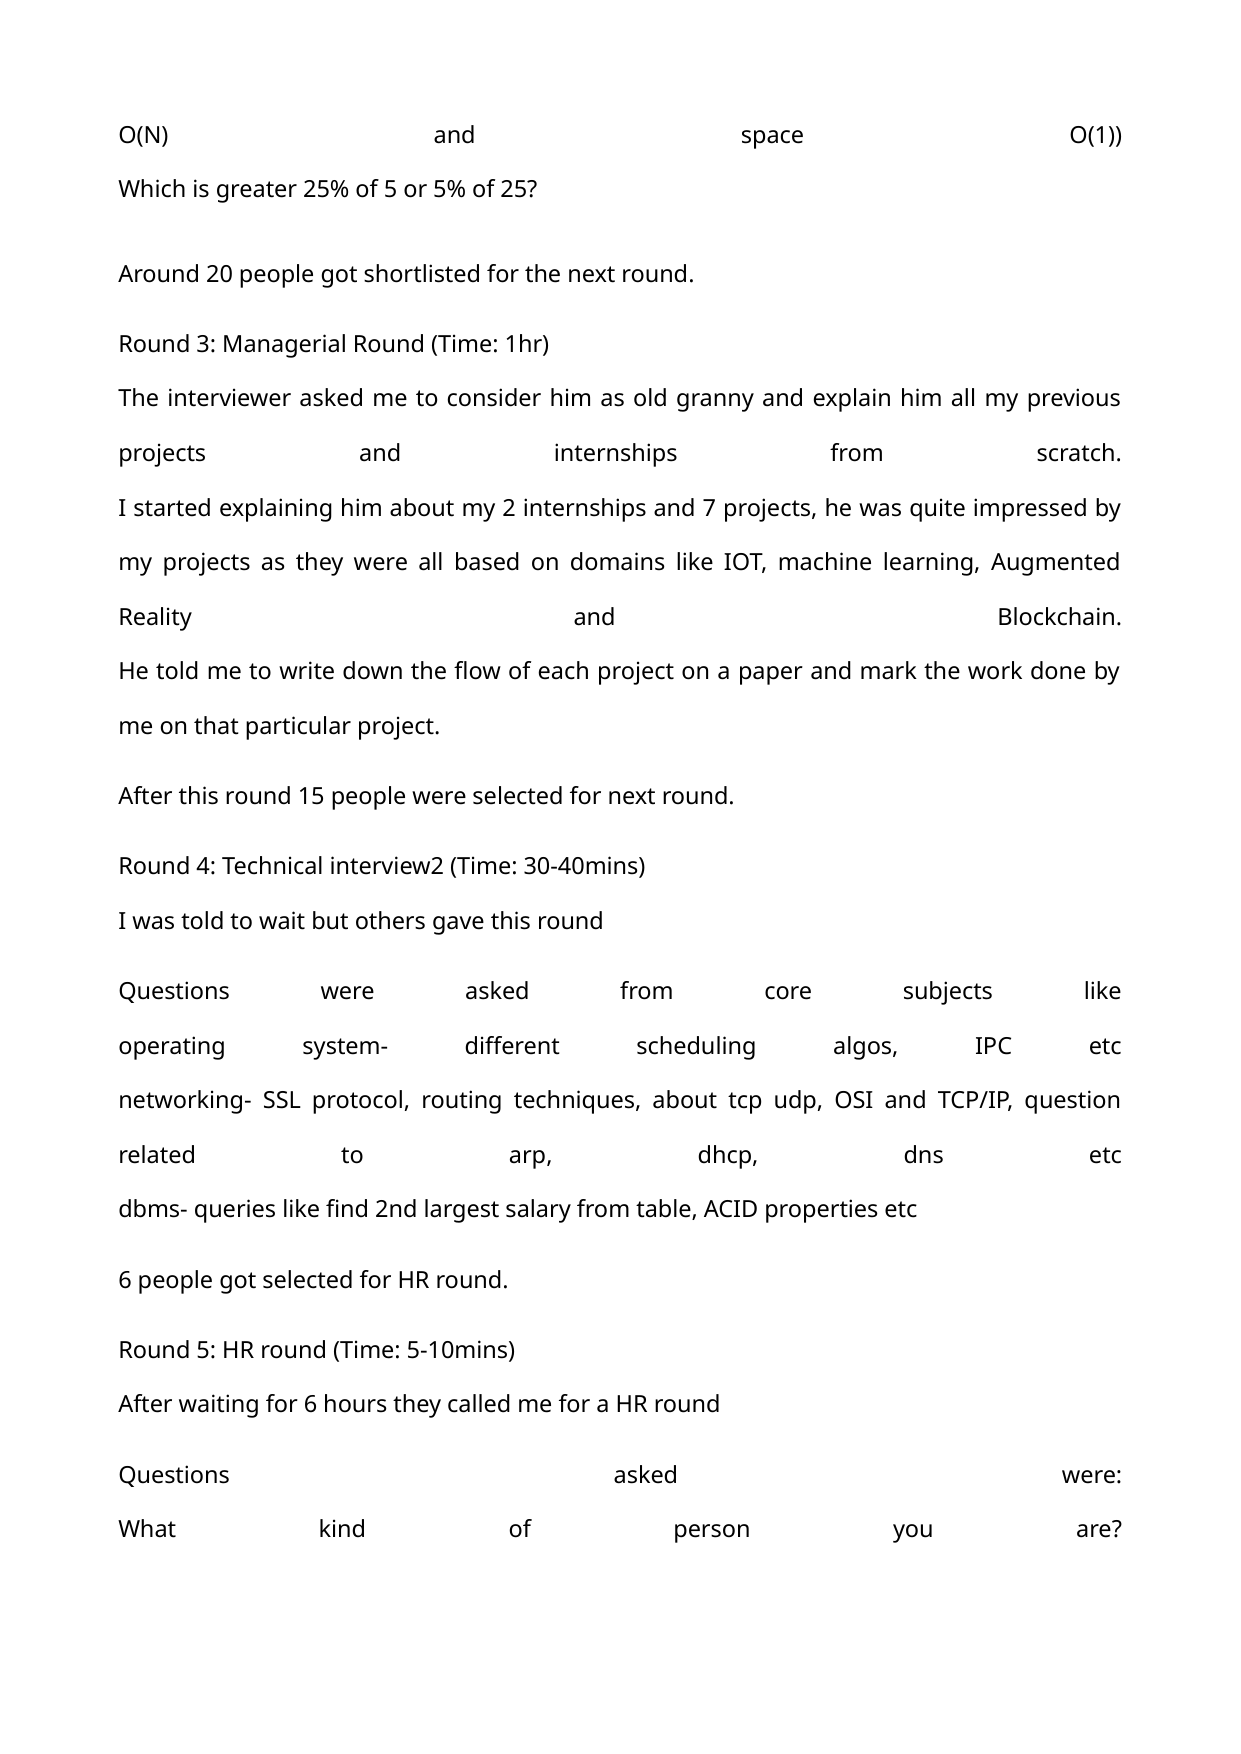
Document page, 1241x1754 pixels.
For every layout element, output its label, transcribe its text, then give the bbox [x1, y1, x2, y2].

text Questions asked were: What kind of person you are? [118, 1458, 1122, 1544]
text I was told to wait but others gave this round [118, 904, 1122, 936]
text Questions were asked from core subjects like operating system- different scheduling algos, IPC etc networking- SSL protocol, routing techniques, about tcp udp, OSI and TCP/IP, question related to arp, dhcp, dns etc dbms- queries like find 2nd largest salary from table, ACID properties etc [118, 974, 1122, 1225]
text O(N) and space O(1)) Which is greater 25% of 5 or 5% of 25? [118, 118, 1122, 205]
text Round 5: HR round (Time: 5-10mins) [118, 1333, 1122, 1365]
text The interviewer asked me to consider him as old granny and explain him all my previous projects and internships from scratch. I started explaining him about my 2 internships and 7 projects, he was quite impressed by my projects as they were all based on domains like IOT, machine learning, Augmented Reality and Blockchain. He told me to write down the flow of each project on a paper and mark the work done by me on that particular project. [118, 382, 1122, 741]
text Round 3: Managerial Round (Time: 1hr) [118, 327, 1122, 359]
text After this round 15 people were selected for next round. [118, 779, 1122, 811]
text Round 4: Technical interview2 (Time: 30-40mins) [118, 850, 1122, 882]
text Around 20 people got shortlisted for the next round. [118, 257, 1122, 289]
text 6 people got selected for HR round. [118, 1263, 1122, 1295]
text After waiting for 6 hours they called me for a HR round [118, 1388, 1122, 1420]
